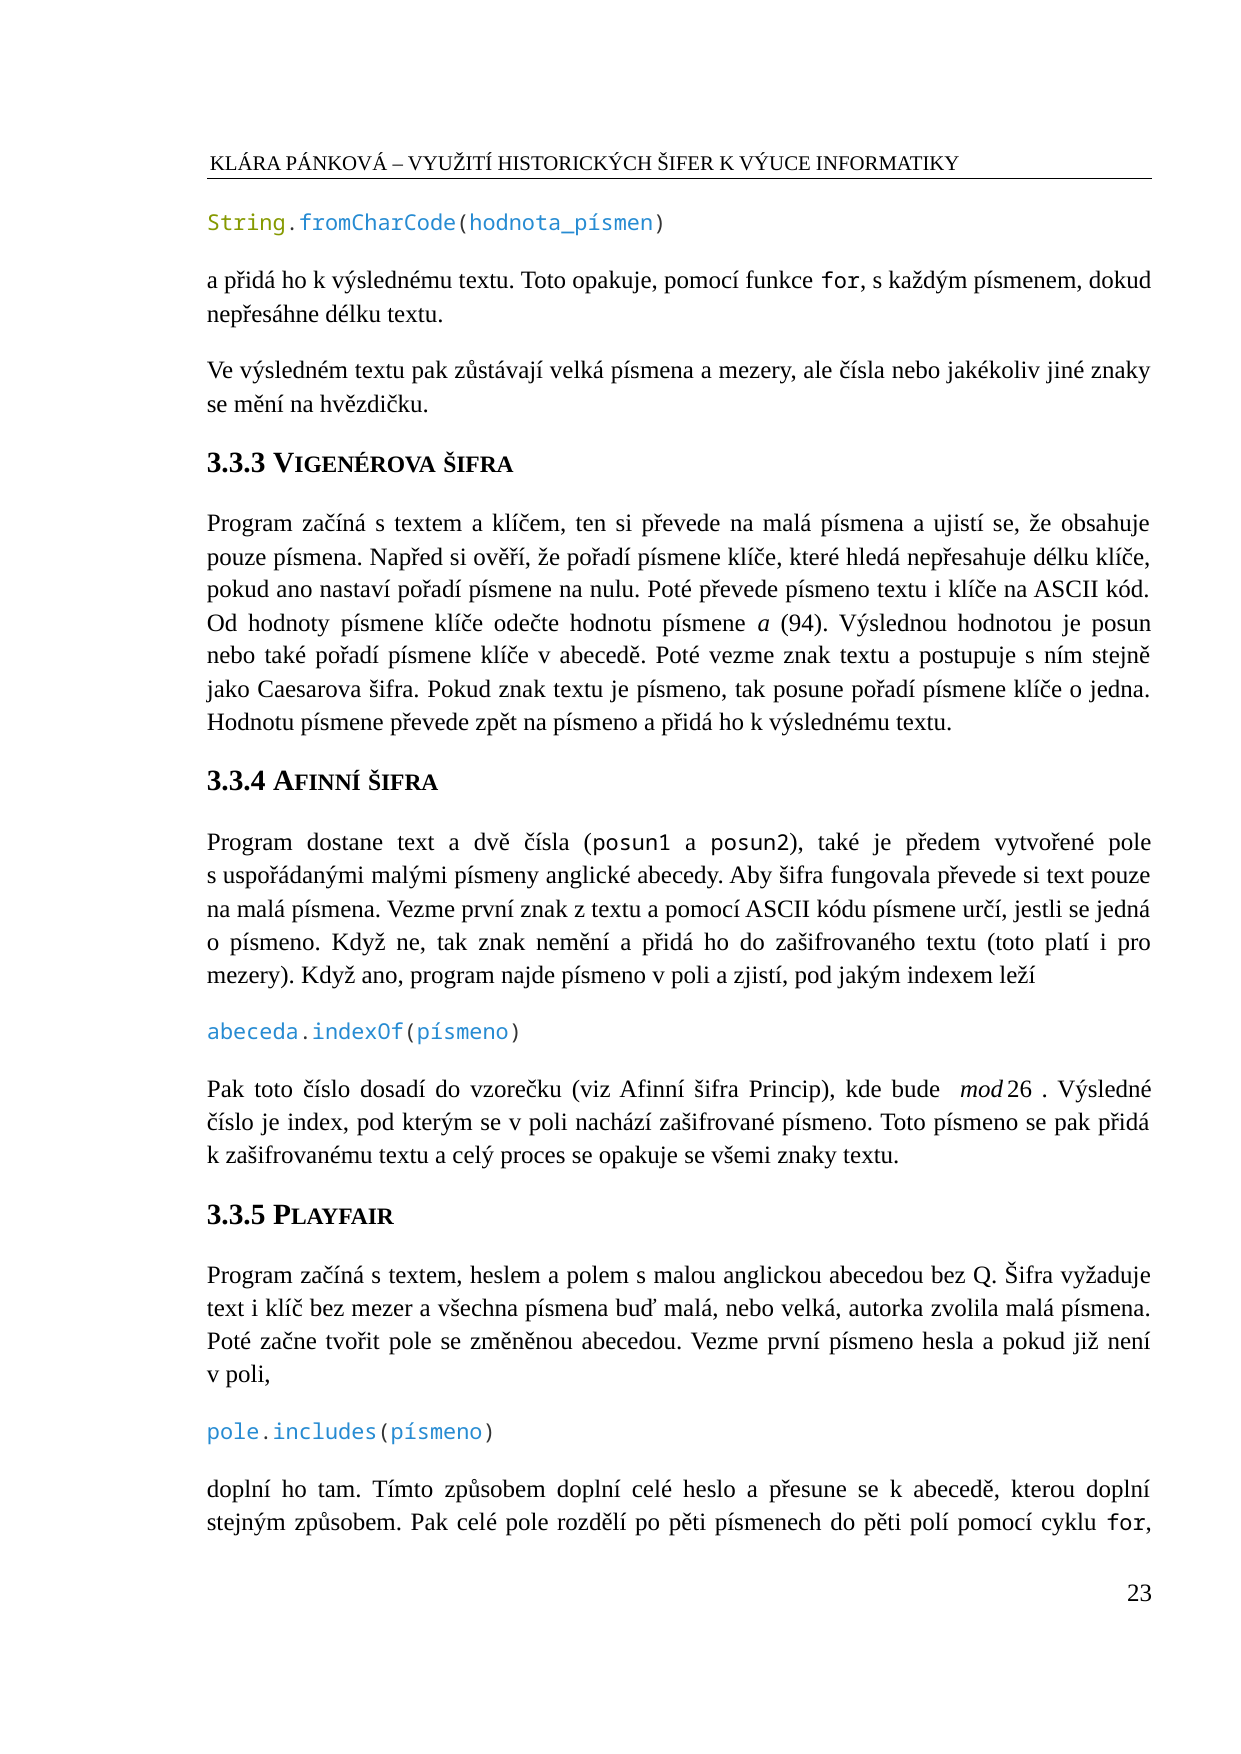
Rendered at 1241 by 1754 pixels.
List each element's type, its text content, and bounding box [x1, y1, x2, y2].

text Program začíná s textem a klíčem, ten si převede na malá písmena a ujistí se, že obsahuje pouze písmena. Napřed si ověří, že pořadí písmene klíče, které hledá nepřesahuje délku klíče, pokud ano nastaví pořadí písmene na nulu. Poté převede písmeno textu i klíče na ASCII kód. Od hodnoty písmene klíče odečte hodnotu písmene a (94). Výslednou hodnotou je posun nebo také pořadí písmene klíče v abecedě. Poté vezme znak textu a postupuje s ním stejně jako Caesarova šifra. Pokud znak textu je písmeno, tak posune pořadí písmene klíče o jedna. Hodnotu písmene převede zpět na písmeno a přidá ho k výslednému textu. [207, 508, 1152, 735]
subtitle Playfair [207, 1197, 1152, 1231]
text String.fromCharCode(hodnota_písmen) [207, 207, 1152, 237]
text Ve výsledném textu pak zůstávají velká písmena a mezery, ale čísla nebo jakékoliv jiné znaky se mění na hvězdičku. [207, 356, 1152, 417]
text Program začíná s textem, heslem a polem s malou anglickou abecedou bez Q. Šifra vyžaduje text i klíč bez mezer a všechna písmena buď malá, nebo velká, autorka zvolila malá písmena. Poté začne tvořit pole se změněnou abecedou. Vezme první písmeno hesla a pokud již není v poli, [207, 1260, 1152, 1388]
text abeceda.indexOf(písmeno) [207, 1016, 1152, 1046]
subtitle Vigenérova šifra [207, 445, 1152, 479]
text a přidá ho k výslednému textu. Toto opakuje, pomocí funkce for, s každým písmenem, dokud nepřesáhne délku textu. [207, 265, 1152, 328]
text Pak toto číslo dosadí do vzorečku (viz Afinní šifra Princip), kde bude . Výsledné číslo je index, pod kterým se v poli nachází zašifrované písmeno. Toto písmeno se pak přidá k zašifrovanému textu a celý proces se opakuje se všemi znaky textu. [207, 1074, 1152, 1169]
subtitle Afinní šifra [207, 763, 1152, 797]
text pole.includes(písmeno) [207, 1416, 1152, 1446]
text Program dostane text a dvě čísla (posun1 a posun2), také je předem vytvořené pole s uspořádanými malými písmeny anglické abecedy. Aby šifra fungovala převede si text pouze na malá písmena. Vezme první znak z textu a pomocí ASCII kódu písmene určí, jestli se jedná o písmeno. Když ne, tak znak nemění a přidá ho do zašifrovaného textu (toto platí i pro mezery). Když ano, program najde písmeno v poli a zjistí, pod jakým indexem leží [207, 827, 1152, 988]
text doplní ho tam. Tímto způsobem doplní celé heslo a přesune se k abecedě, kterou doplní stejným způsobem. Pak celé pole rozdělí po pěti písmenech do pěti polí pomocí cyklu for, [207, 1474, 1152, 1537]
